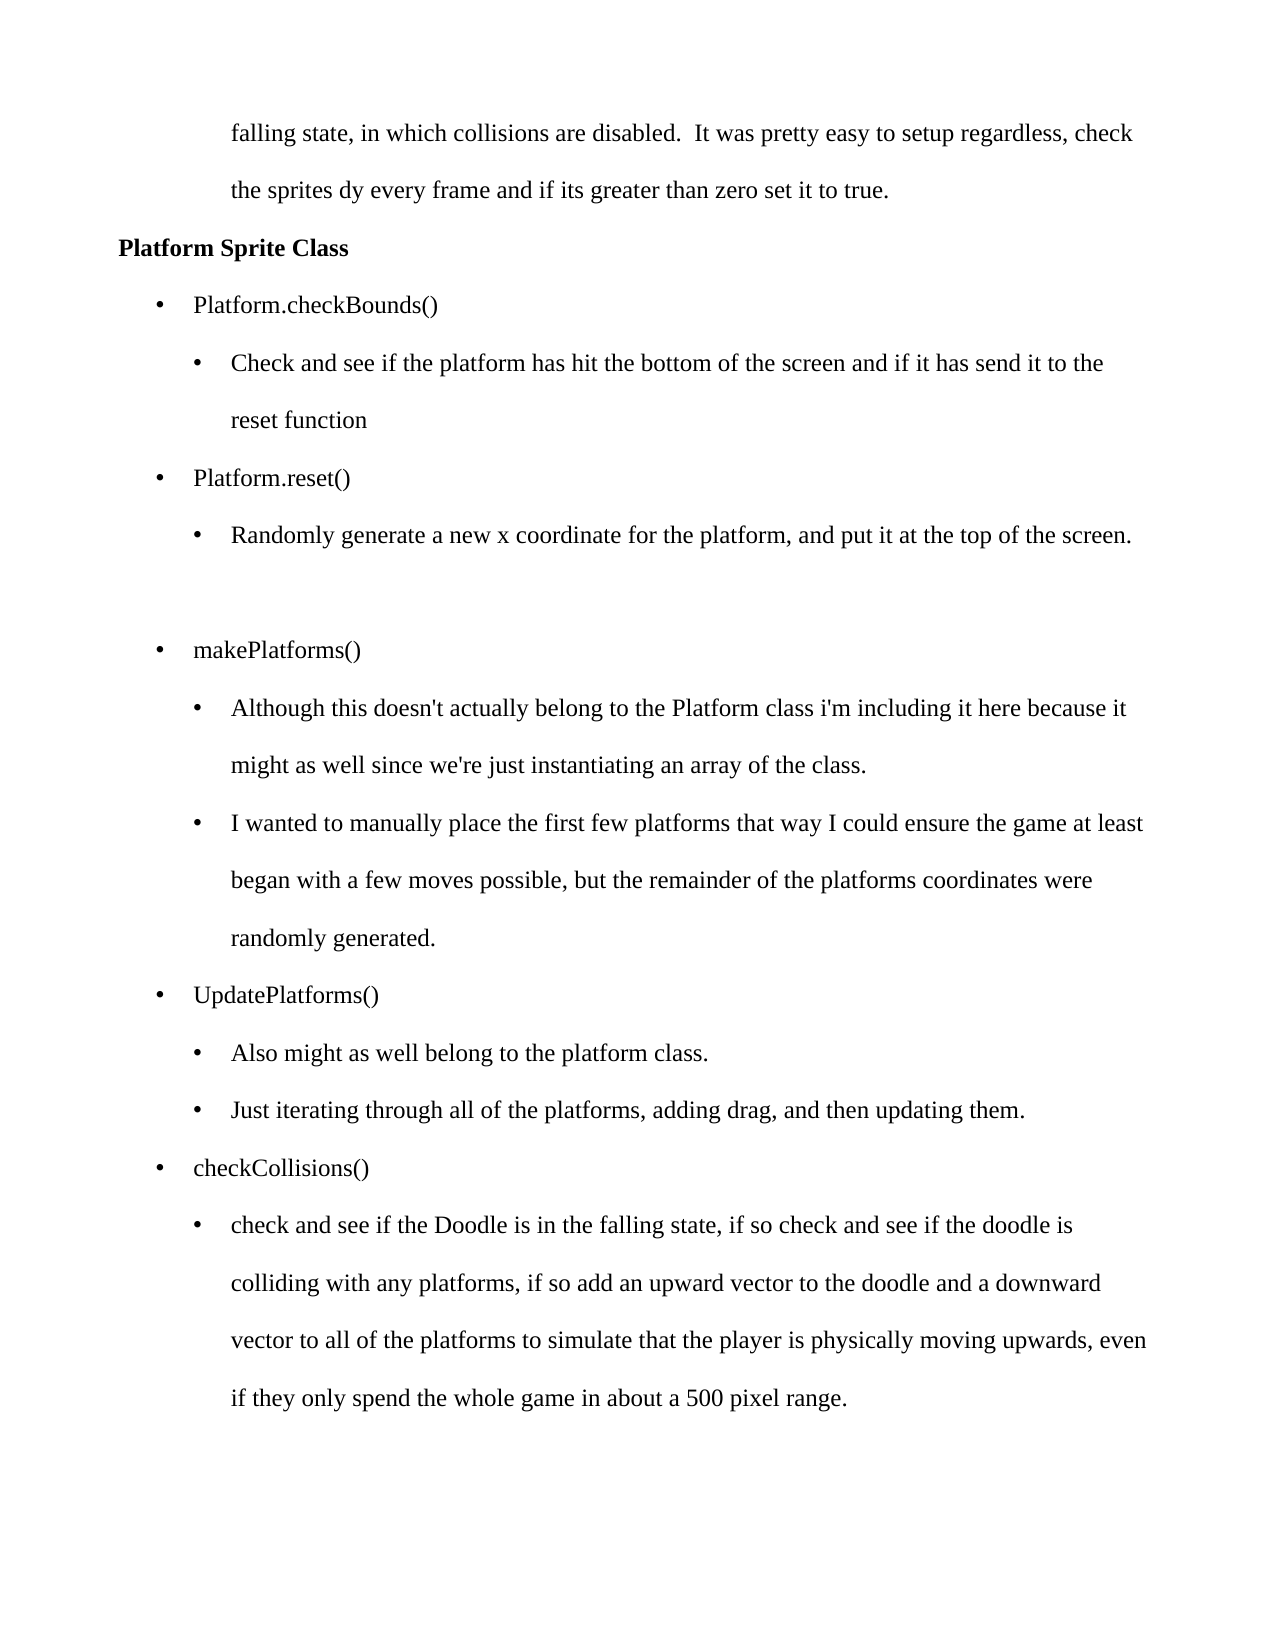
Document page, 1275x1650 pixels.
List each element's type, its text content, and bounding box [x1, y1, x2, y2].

list Randomly generate a new x coordinate for the platform, and put it at the top of the screen. [193, 521, 1157, 549]
list Also might as well belong to the platform class. [193, 1038, 1157, 1067]
list UpdatePlatforms() [156, 981, 1157, 1009]
list Platform.checkBounds() [156, 291, 1157, 319]
list Platform.reset() [156, 463, 1157, 492]
text Platform Sprite Class [118, 233, 1157, 262]
list checkCollisions() [156, 1153, 1157, 1182]
list makePlatforms() [156, 636, 1157, 664]
list Although this doesn't actually belong to the Platform class i'm including it here because it might as well since we're just instantiating an array of the class. [193, 693, 1157, 779]
list Check and see if the platform has hit the bottom of the screen and if it has send it to the reset function [193, 348, 1157, 434]
list Just iterating through all of the platforms, adding drag, and then updating them. [193, 1096, 1157, 1124]
list I wanted to manually place the first few platforms that way I could ensure the game at least began with a few moves possible, but the remainder of the platforms coordinates were randomly generated. [193, 808, 1157, 952]
list check and see if the Doodle is in the falling state, if so check and see if the doodle is colliding with any platforms, if so add an upward vector to the doodle and a downward vector to all of the platforms to simulate that the player is physically moving upwards, even if they only spend the whole game in about a 500 pixel range. [193, 1211, 1157, 1412]
list falling state, in which collisions are disabled. It was pretty easy to setup regardless, check the sprites dy every frame and if its greater than zero set it to true. [193, 118, 1157, 204]
